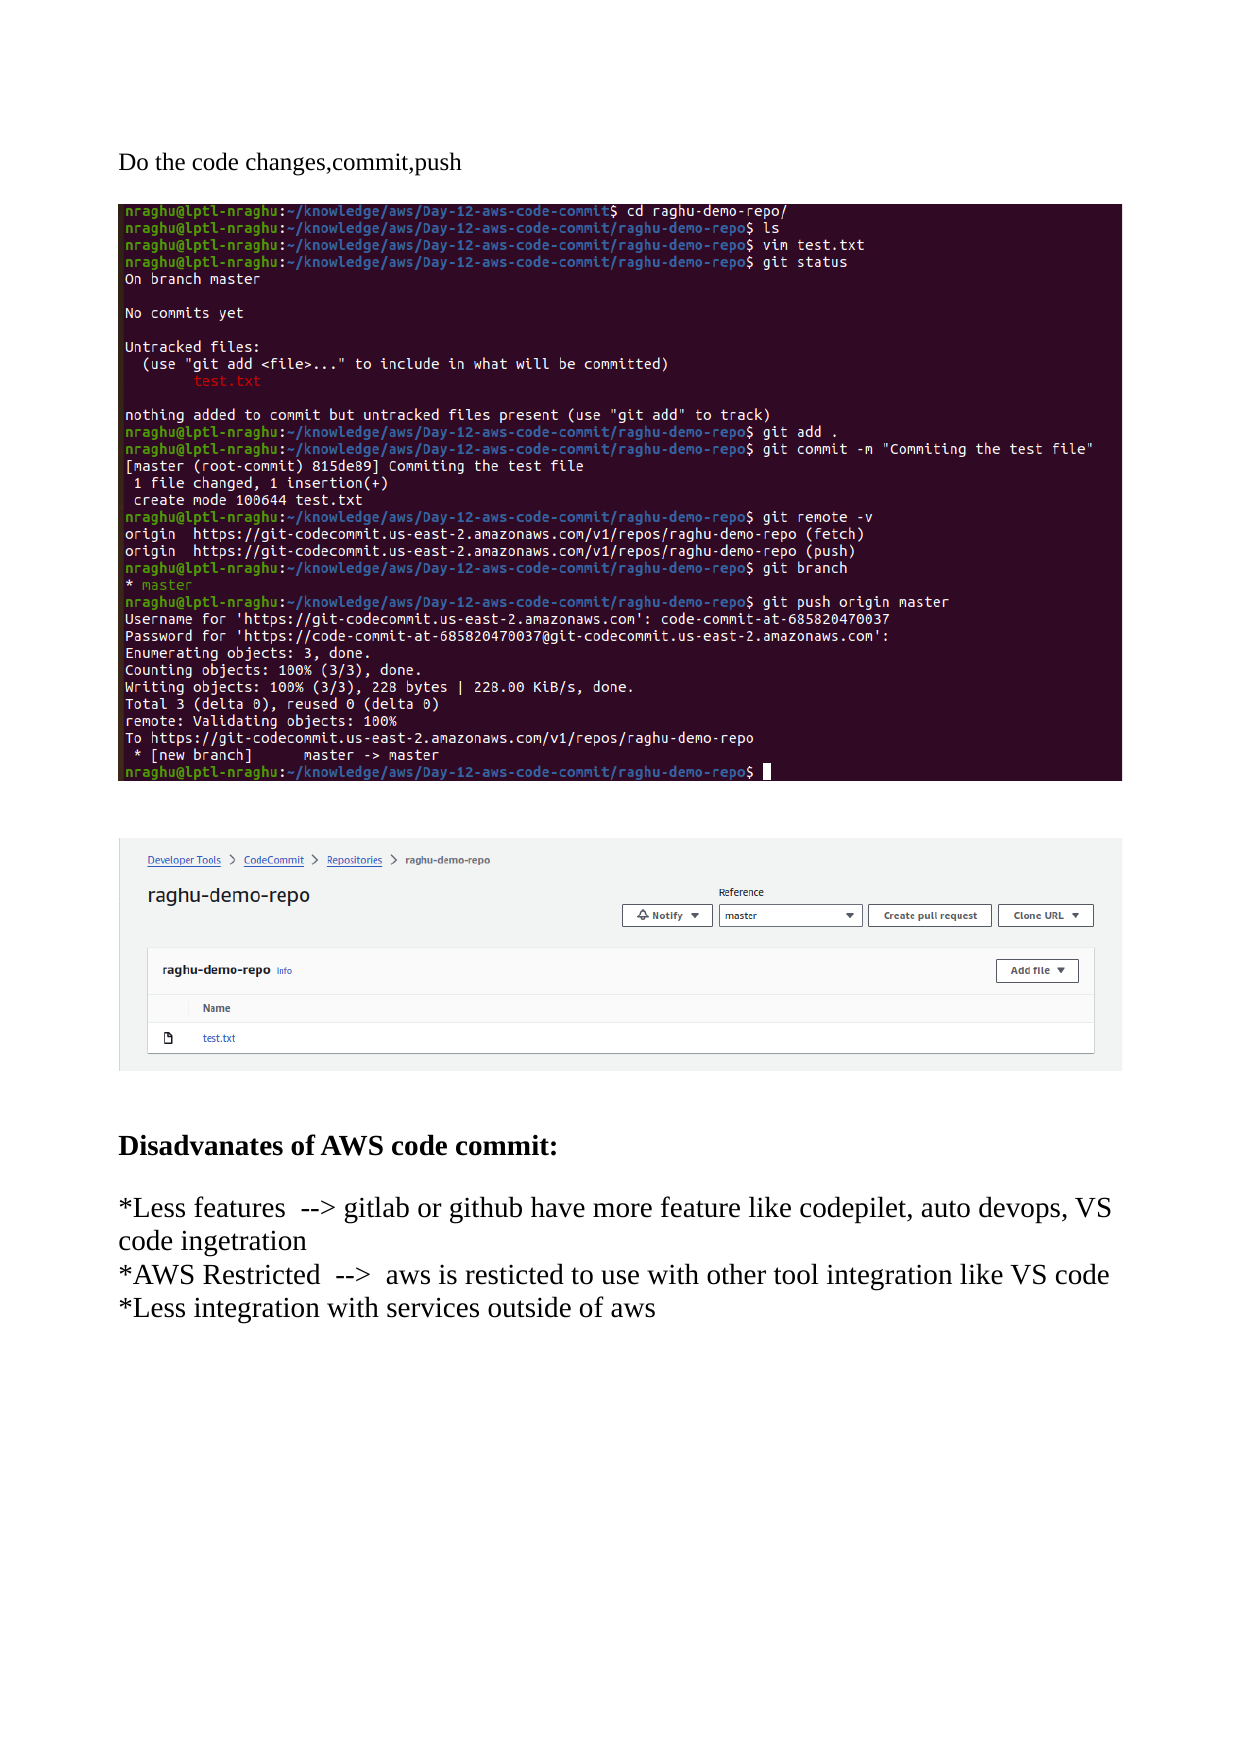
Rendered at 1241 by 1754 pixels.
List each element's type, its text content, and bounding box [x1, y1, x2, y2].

text *Less features --> gitlab or github have more feature like codepilet, auto devops, VS code ingetration [118, 1190, 1122, 1257]
text *AWS Restricted --> aws is resticted to use with other tool integration like VS code [118, 1257, 1122, 1291]
text *Less integration with services outside of aws [118, 1291, 1122, 1324]
text Disadvanates of AWS code commit: [118, 1128, 1122, 1161]
picture [118, 838, 1123, 1071]
text Do the code changes,commit,push [118, 147, 1122, 176]
picture [118, 204, 1123, 781]
